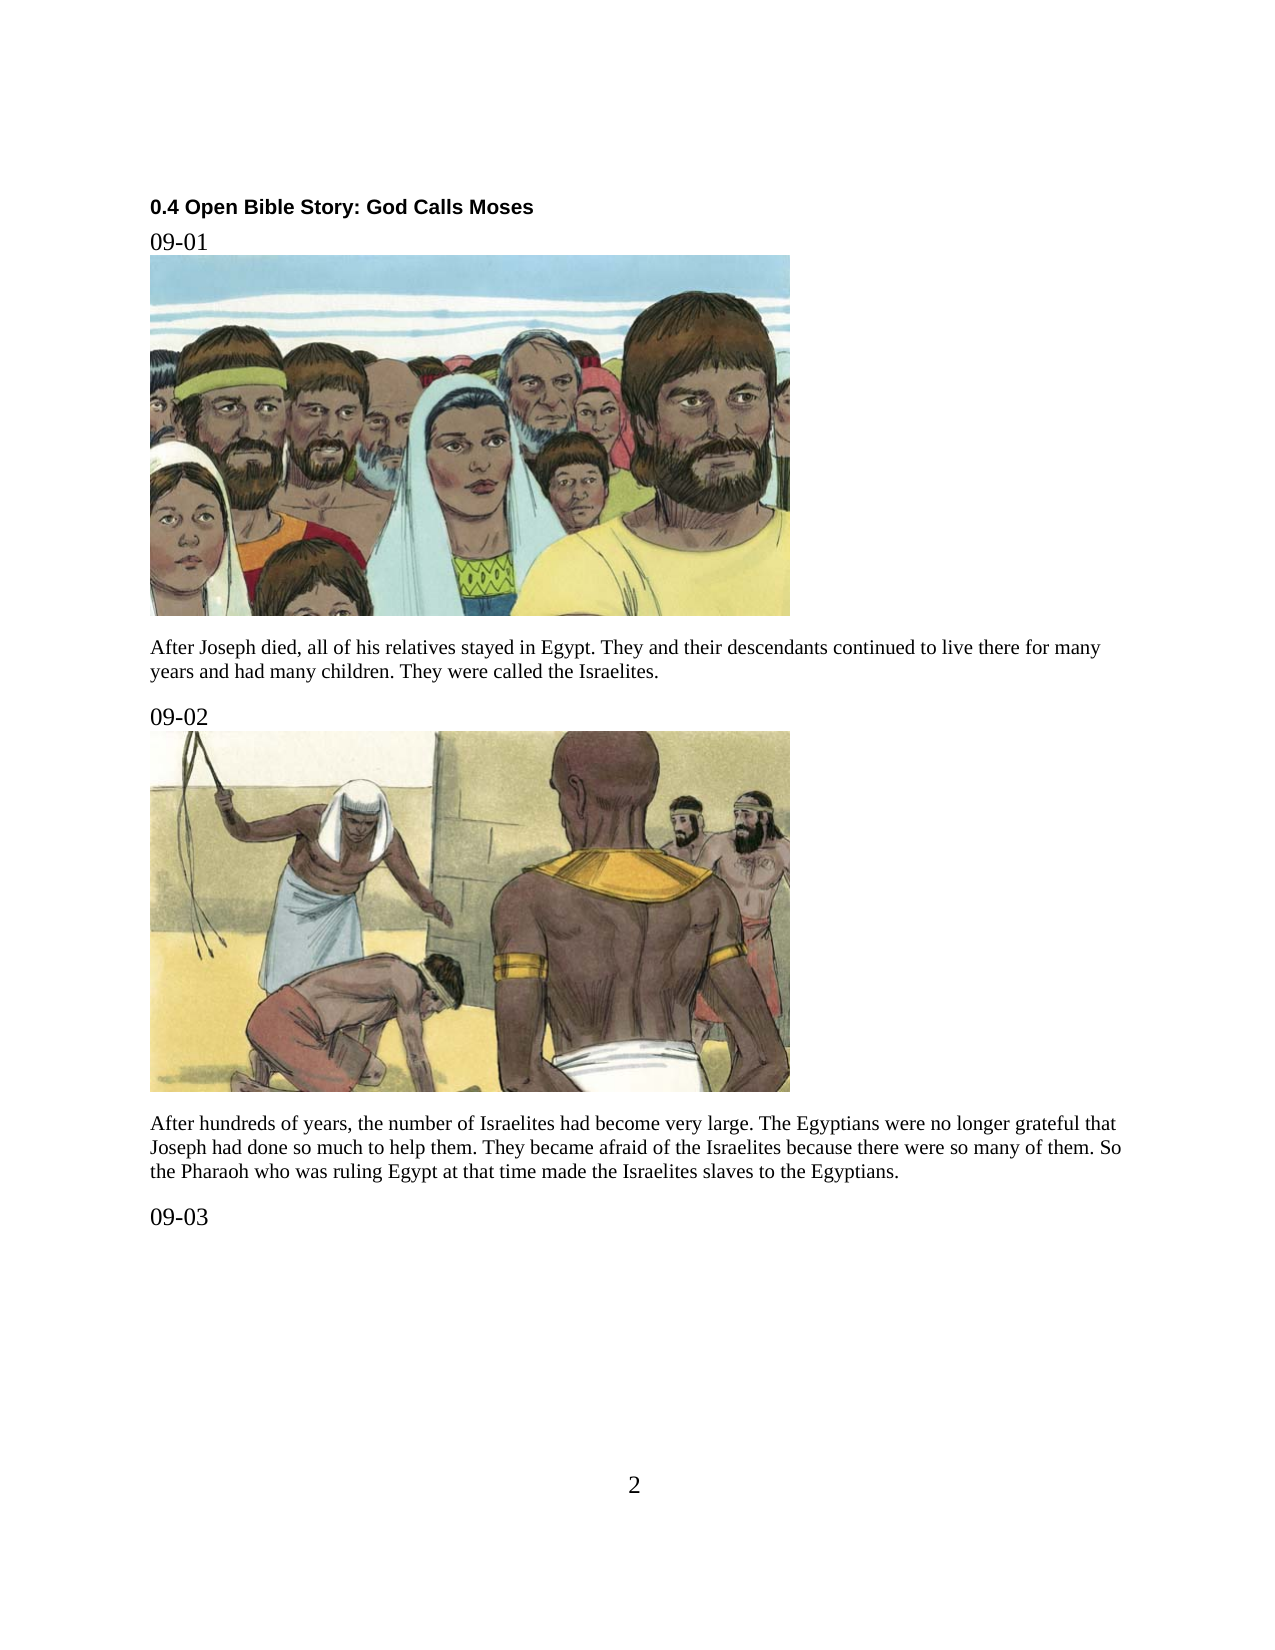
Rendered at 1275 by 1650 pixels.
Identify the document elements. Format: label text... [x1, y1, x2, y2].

picture [150, 731, 790, 1092]
picture [150, 255, 790, 616]
subtitle 09-02 [150, 702, 1125, 731]
subtitle 09-01 [150, 227, 1125, 255]
text After hundreds of years, the number of Israelites had become very large. The Egyptians were no longer grateful that Joseph had done so much to help them. They became afraid of the Israelites because there were so many of them. So the Pharaoh who was ruling Egypt at that time made the Israelites slaves to the Egyptians. [150, 1111, 1125, 1183]
subtitle 0.4 Open Bible Story: God Calls Moses [150, 195, 1125, 219]
subtitle 09-03 [150, 1202, 1125, 1231]
text After Joseph died, all of his relatives stayed in Egypt. They and their descendants continued to live there for many years and had many children. They were called the Israelites. [150, 635, 1125, 683]
